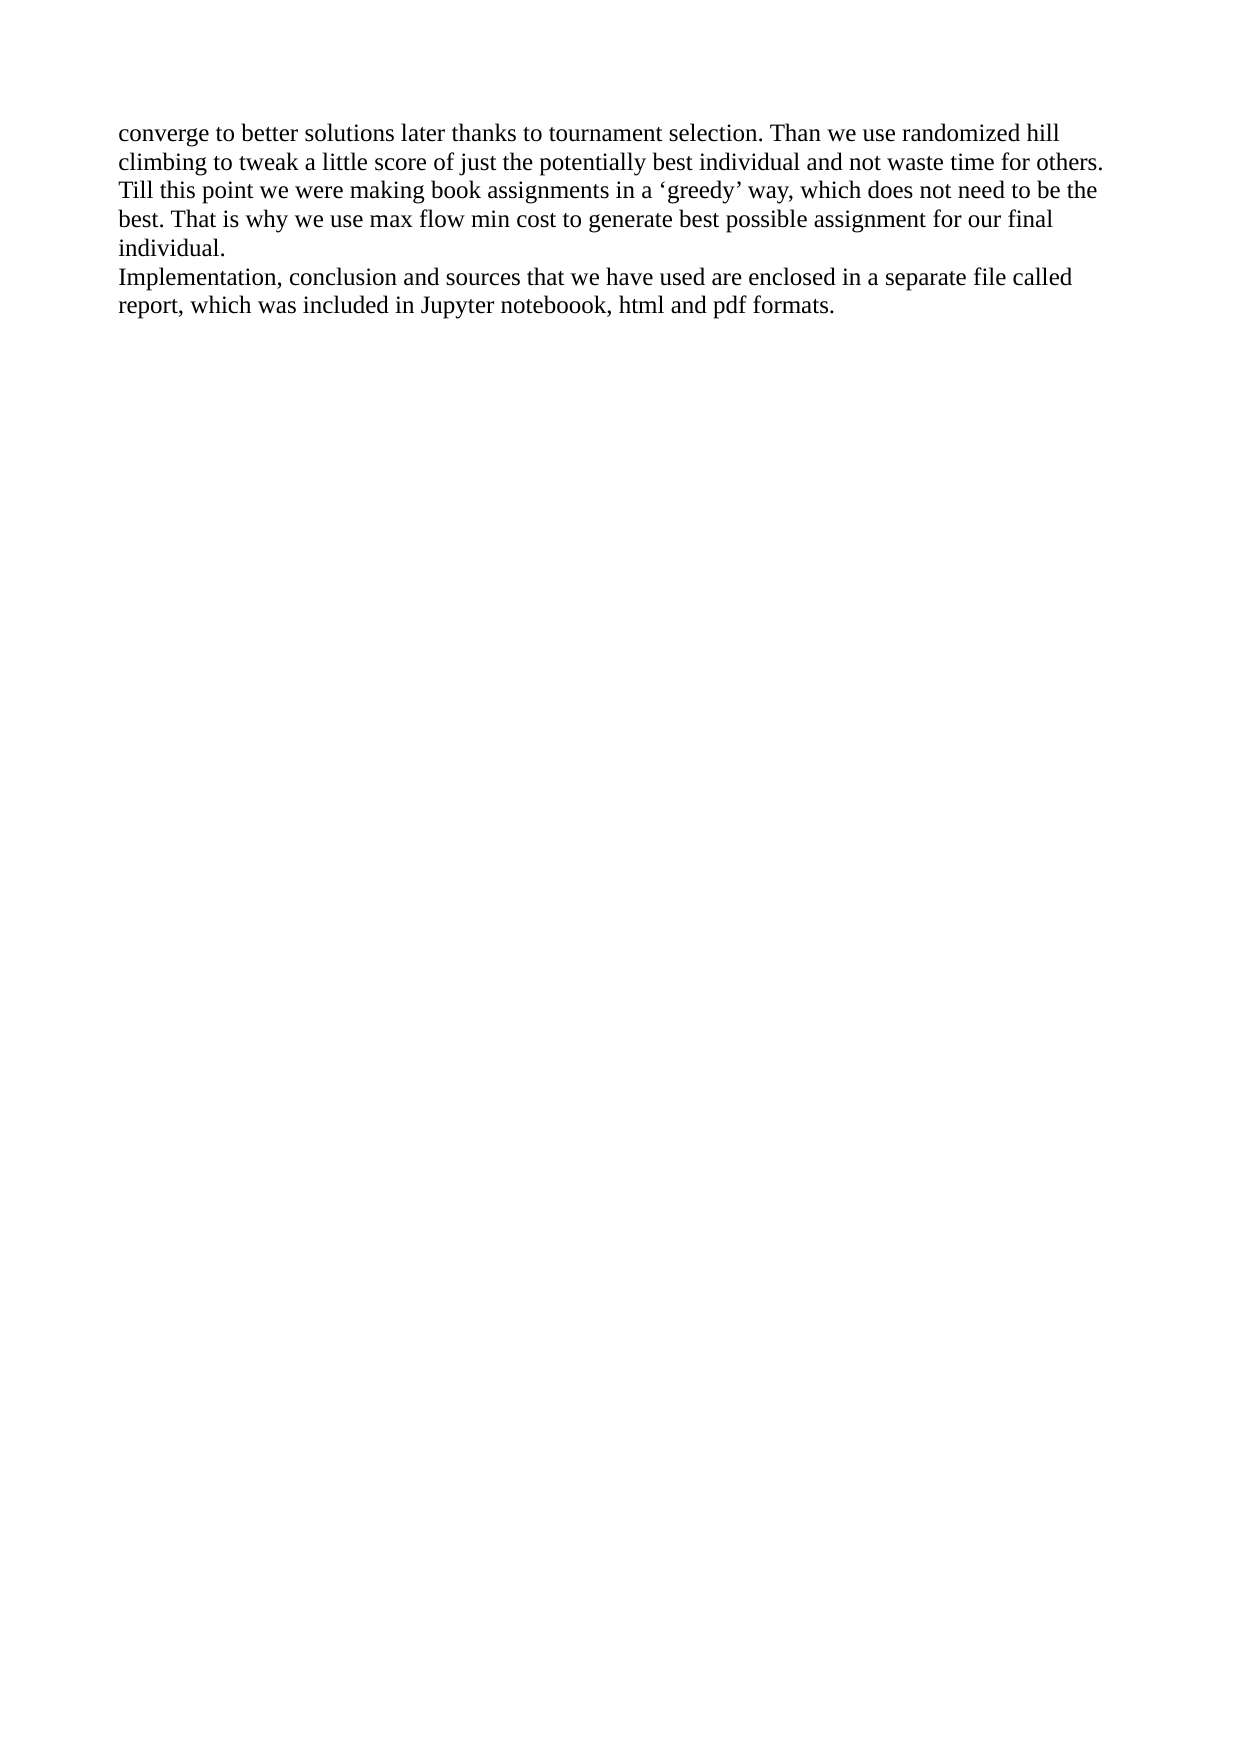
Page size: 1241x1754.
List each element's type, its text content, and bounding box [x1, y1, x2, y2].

text Implementation, conclusion and sources that we have used are enclosed in a separate file called report, which was included in Jupyter noteboook, html and pdf formats. [118, 262, 1122, 319]
text converge to better solutions later thanks to tournament selection. Than we use randomized hill climbing to tweak a little score of just the potentially best individual and not waste time for others. Till this point we were making book assignments in a ‘greedy’ way, which does not need to be the best. That is why we use max flow min cost to generate best possible assignment for our final individual. [118, 118, 1122, 262]
